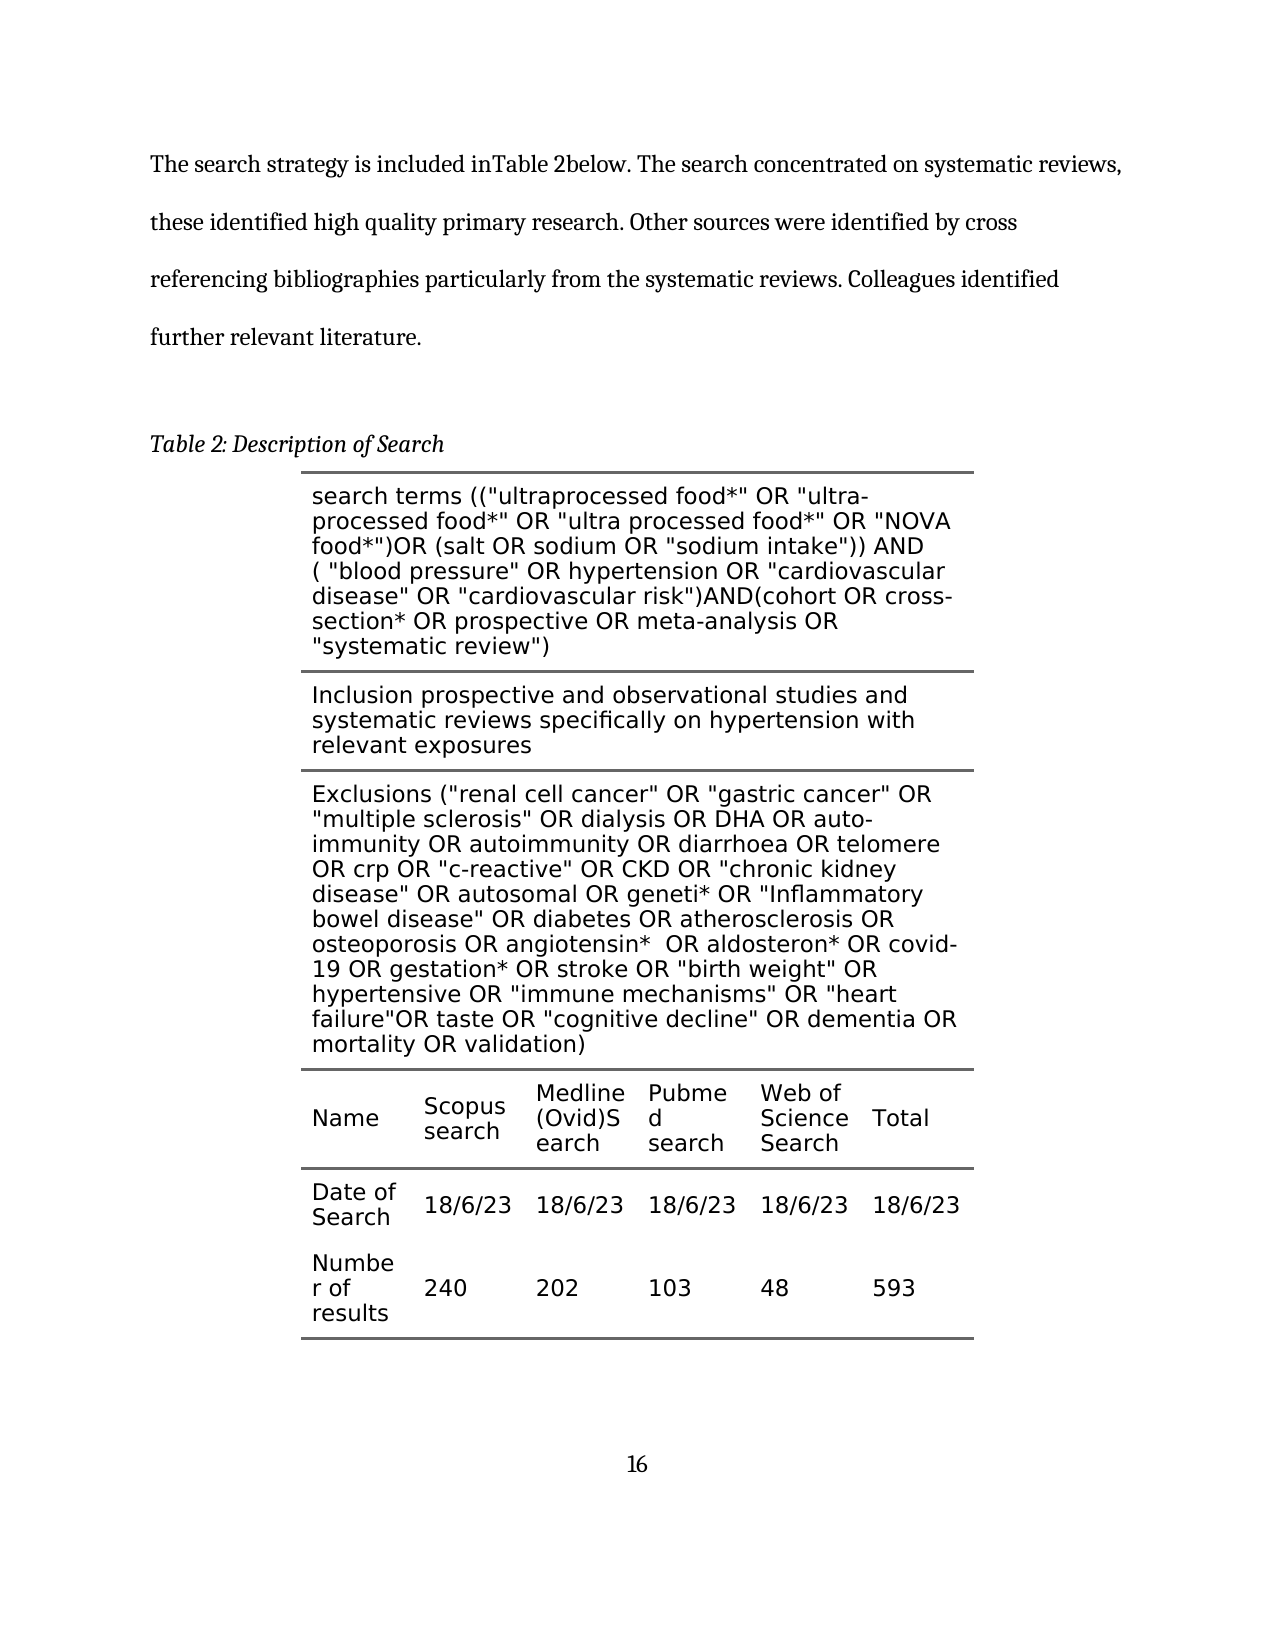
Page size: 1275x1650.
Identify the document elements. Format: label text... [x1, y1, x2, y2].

table_cell Medline(Ovid)Search [525, 1071, 637, 1167]
table_cell 240 [413, 1241, 525, 1337]
table_header search terms (("ultraprocessed food*" OR "ultra-processed food*" OR "ultra processed food*" OR "NOVA food*")OR (salt OR sodium OR "sodium intake")) AND ( "blood pressure" OR hypertension OR "cardiovascular disease" OR "cardiovascular risk")AND(cohort OR cross-section* OR prospective OR meta-analysis OR "systematic review") [301, 474, 974, 670]
table_cell Web of Science Search [750, 1071, 862, 1167]
table_cell 18/6/23 [862, 1170, 974, 1241]
table_cell 18/6/23 [413, 1170, 525, 1241]
table_cell Total [862, 1071, 974, 1167]
table_cell 18/6/23 [525, 1170, 637, 1241]
table_cell Scopus search [413, 1071, 525, 1167]
table_cell 48 [750, 1241, 862, 1337]
table_cell 593 [862, 1241, 974, 1337]
table_cell Exclusions ("renal cell cancer" OR "gastric cancer" OR "multiple sclerosis" OR dialysis OR DHA OR auto-immunity OR autoimmunity OR diarrhoea OR telomere OR crp OR "c-reactive" OR CKD OR "chronic kidney disease" OR autosomal OR geneti* OR "Inflammatory bowel disease" OR diabetes OR atherosclerosis OR osteoporosis OR angiotensin* OR aldosteron* OR covid-19 OR gestation* OR stroke OR "birth weight" OR hypertensive OR "immune mechanisms" OR "heart failure"OR taste OR "cognitive decline" OR dementia OR mortality OR validation) [301, 772, 974, 1068]
table_cell 18/6/23 [638, 1170, 750, 1241]
table_cell 202 [525, 1241, 637, 1337]
table_cell Date of Search [301, 1170, 413, 1241]
table_cell Inclusion prospective and observational studies and systematic reviews specifically on hypertension with relevant exposures [301, 673, 974, 769]
table_cell 103 [638, 1241, 750, 1337]
text The search strategy is included inTable 2below. The search concentrated on systematic reviews, these identified high quality primary research. Other sources were identified by cross referencing bibliographies particularly from the systematic reviews. Colleagues identified further relevant literature. [150, 150, 1125, 351]
table_cell Name [301, 1071, 413, 1167]
table_cell Pubmed search [638, 1071, 750, 1167]
table_cell 18/6/23 [750, 1170, 862, 1241]
table_cell Number of results [301, 1241, 413, 1337]
text Table 2: Description of Search [150, 430, 1125, 459]
